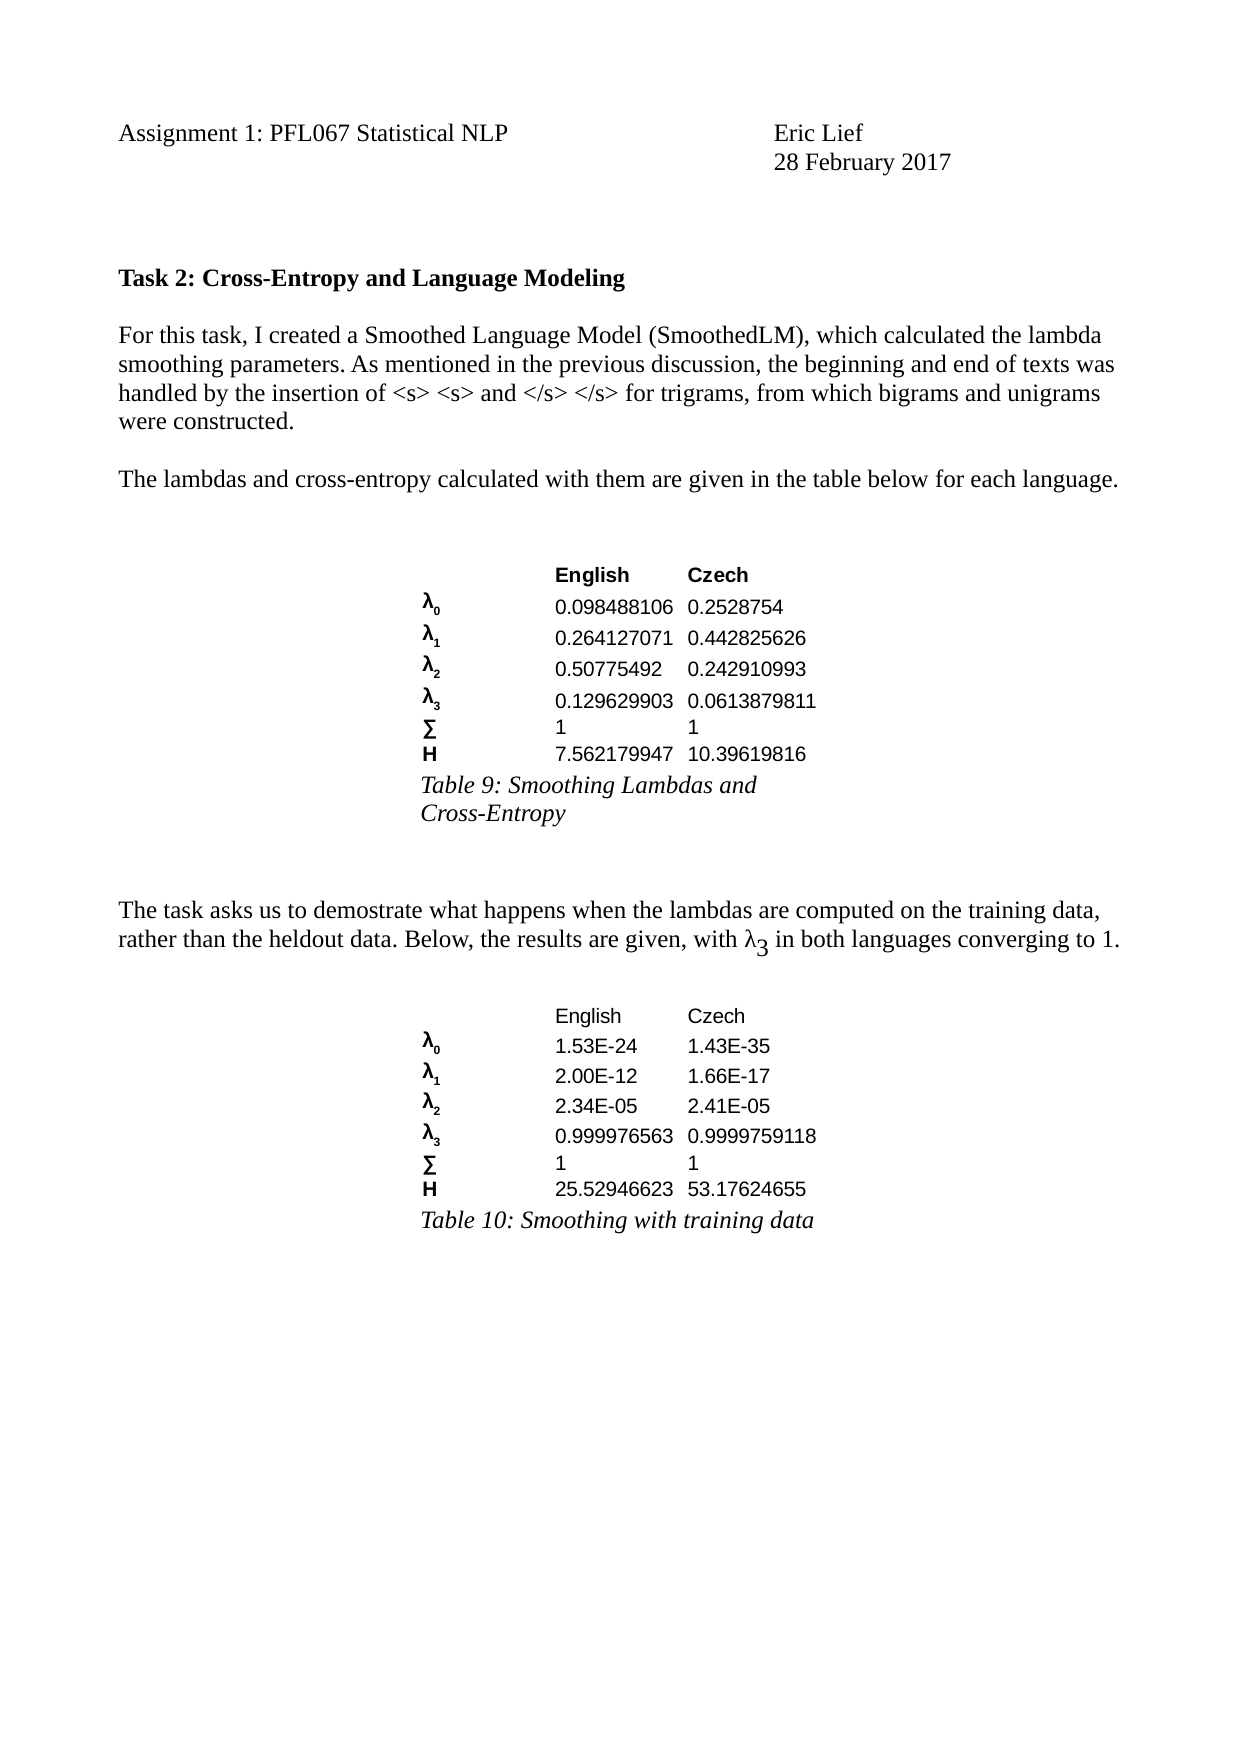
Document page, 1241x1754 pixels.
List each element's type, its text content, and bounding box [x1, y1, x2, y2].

text Table 9: Smoothing Lambdas and Cross-Entropy [420, 563, 820, 827]
text Table 10: Smoothing with training data [420, 1003, 820, 1234]
text The lambdas and cross-entropy calculated with them are given in the table below for each language. [118, 464, 1122, 493]
text Task 2: Cross-Entropy and Language Modeling [118, 263, 1122, 291]
text For this task, I created a Smoothed Language Model (SmoothedLM), which calculated the lambda smoothing parameters. As mentioned in the previous discussion, the beginning and end of texts was handled by the insertion of <s> <s> and </s> </s> for trigrams, from which bigrams and unigrams were constructed. [118, 320, 1122, 435]
text The task asks us to demostrate what happens when the lambdas are computed on the training data, rather than the heldout data. Below, the results are given, with λ3 in both languages converging to 1. [118, 895, 1122, 962]
